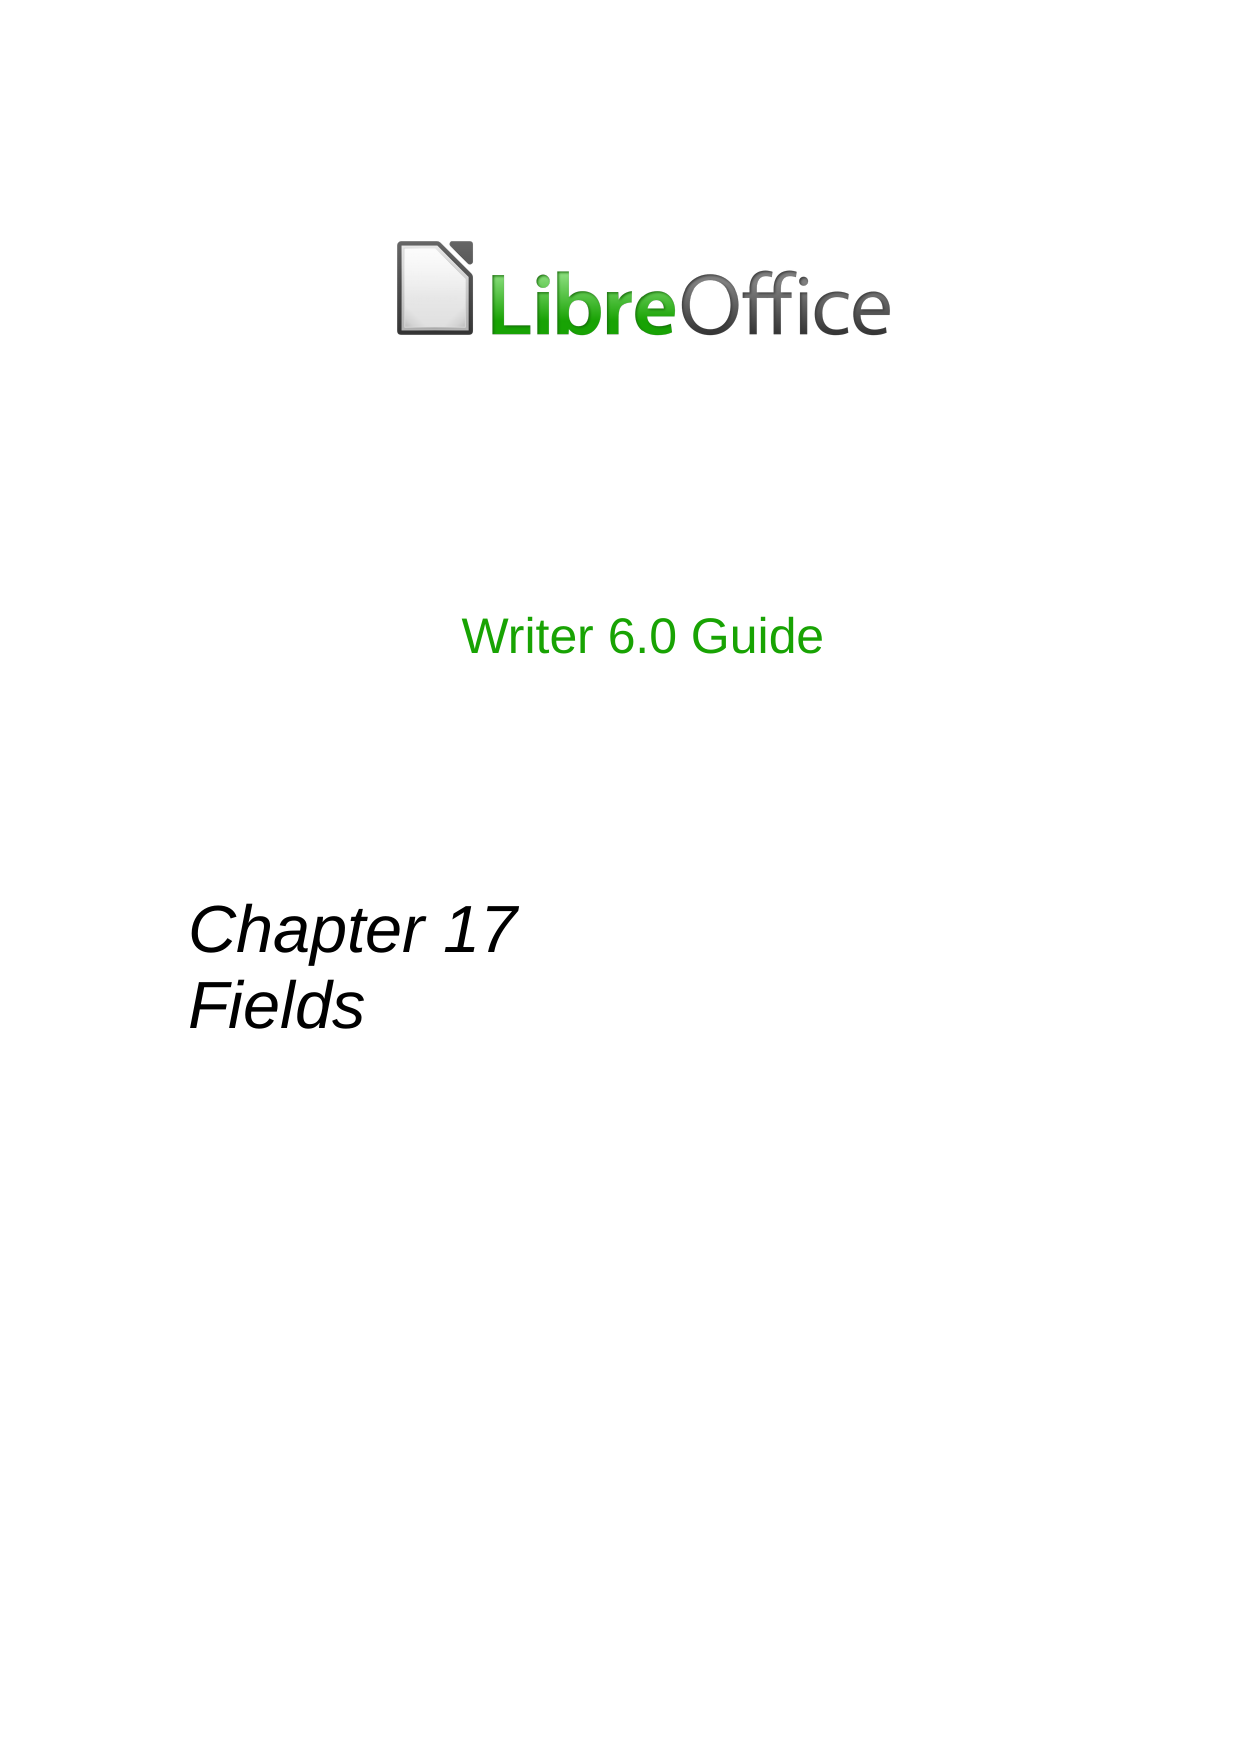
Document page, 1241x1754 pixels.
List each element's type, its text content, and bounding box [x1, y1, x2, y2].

picture [392, 236, 893, 342]
text Writer 6.0 Guide [188, 607, 1098, 664]
title Chapter 17 Fields [188, 889, 1098, 1043]
